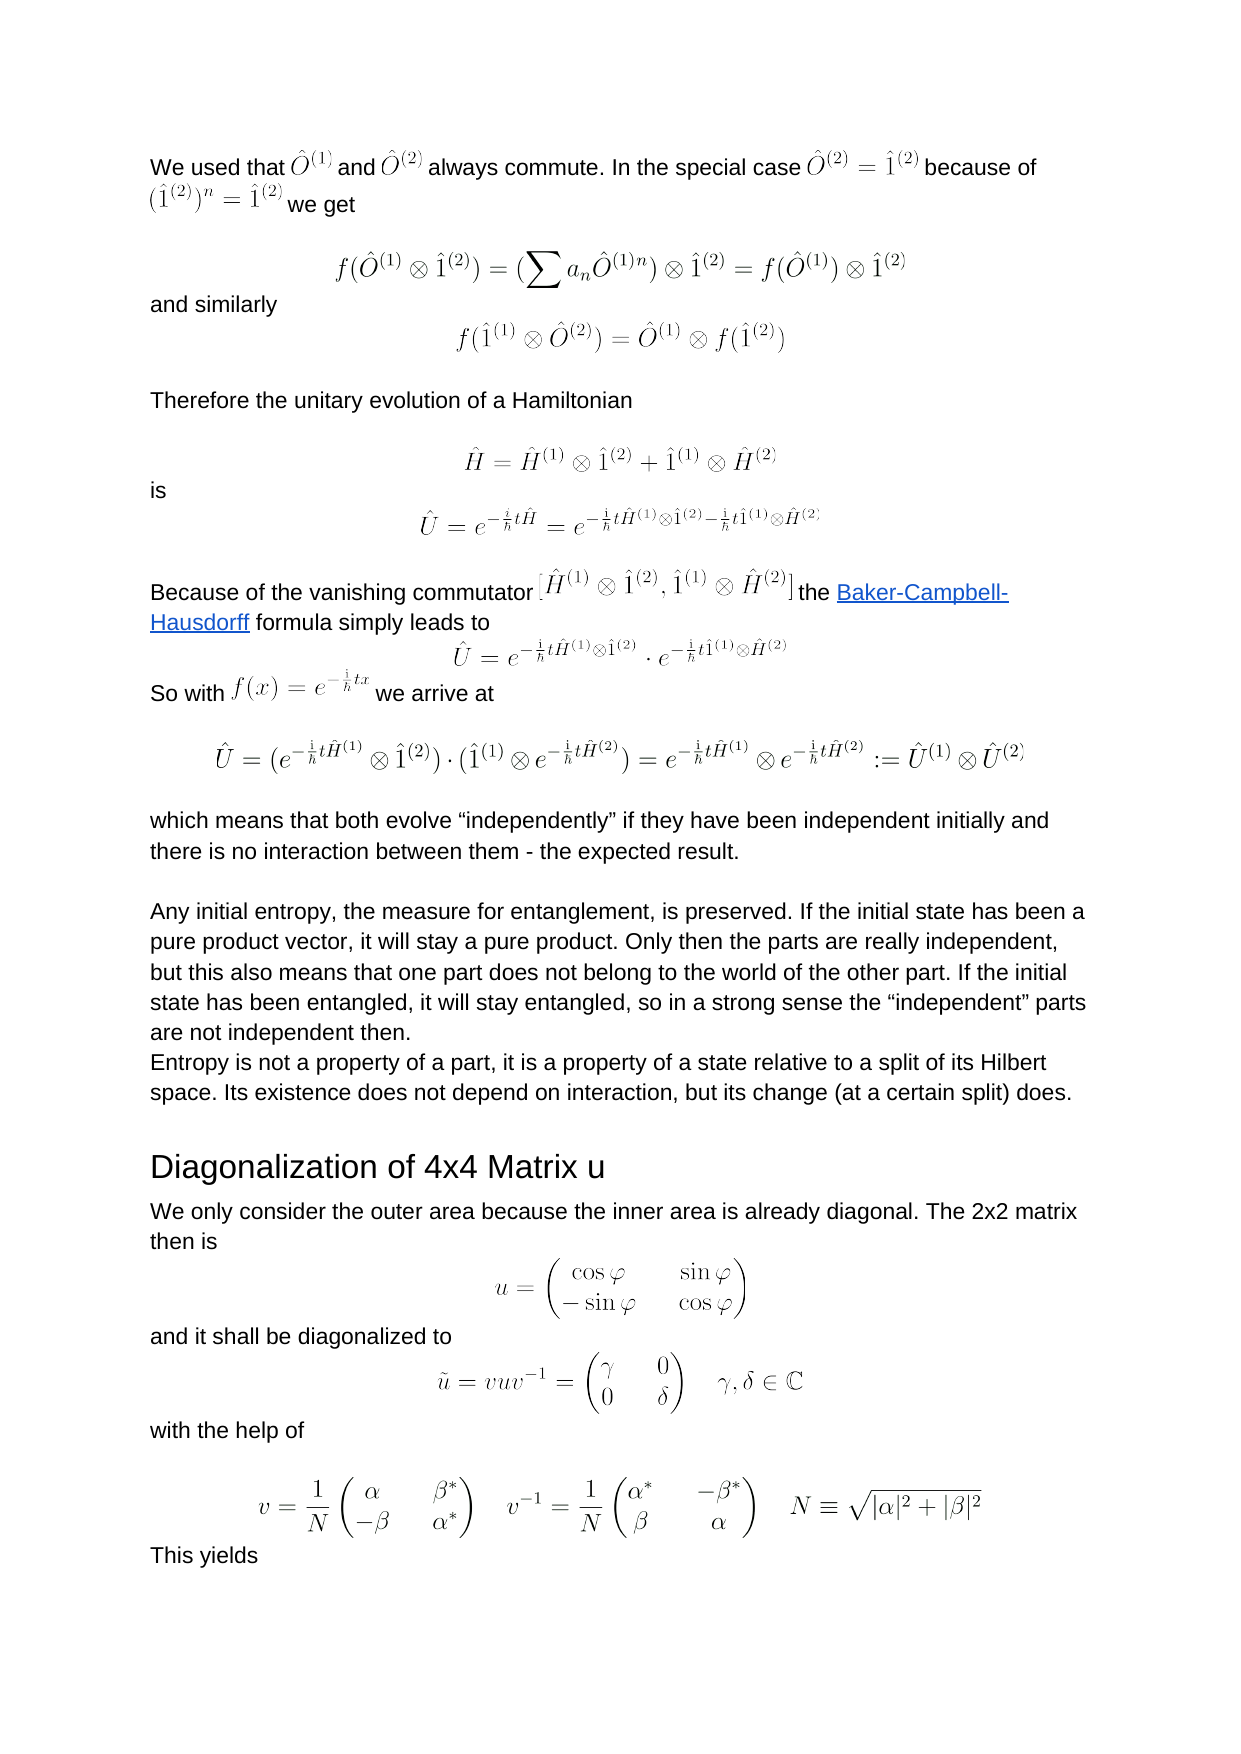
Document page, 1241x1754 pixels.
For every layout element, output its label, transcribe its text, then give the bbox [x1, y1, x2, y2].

picture [807, 150, 918, 175]
text This yields [150, 1542, 1090, 1568]
picture [464, 447, 776, 472]
text Any initial entropy, the measure for entanglement, is preserved. If the initial state has been a pure product vector, it will stay a pure product. Only then the parts are really independent, but this also means that one part does not belong to the world of the other part. If the initial state has been entangled, it will stay entangled, so in a strong sense the “independent” parts are not independent then. [150, 898, 1090, 1045]
text which means that both evolve “independently” if they have been independent initially and there is no interaction between them - the expected result. [150, 807, 1090, 864]
text Entropy is not a property of a part, it is a property of a state relative to a split of its Hilbert space. Its existence does not depend on interaction, but its change (at a certain split) does. [150, 1049, 1090, 1106]
picture [456, 321, 784, 353]
text So with we arrive at [150, 670, 1090, 706]
text Therefore the unitary evolution of a Hamiltonian [150, 387, 1090, 413]
picture [150, 183, 282, 213]
picture [437, 1352, 803, 1414]
picture [231, 669, 369, 701]
picture [335, 251, 905, 288]
picture [291, 150, 332, 175]
text and similarly [150, 291, 1090, 317]
picture [382, 150, 422, 175]
picture [454, 638, 786, 666]
picture [258, 1477, 982, 1538]
text and it shall be diagonalized to [150, 1323, 1090, 1349]
picture [217, 740, 1024, 774]
text Because of the vanishing commutator the Baker-Campbell-Hausdorff formula simply leads to [150, 569, 1090, 635]
text is [150, 477, 1090, 504]
picture [495, 1258, 745, 1319]
subtitle Diagonalization of 4x4 Matrix u [150, 1147, 1090, 1185]
text with the help of [150, 1417, 1090, 1443]
picture [539, 568, 792, 600]
picture [421, 507, 819, 535]
text We only consider the outer area because the inner area is already diagonal. The 2x2 matrix then is [150, 1198, 1090, 1254]
text We used that and always commute. In the special case because of we get [150, 150, 1090, 218]
